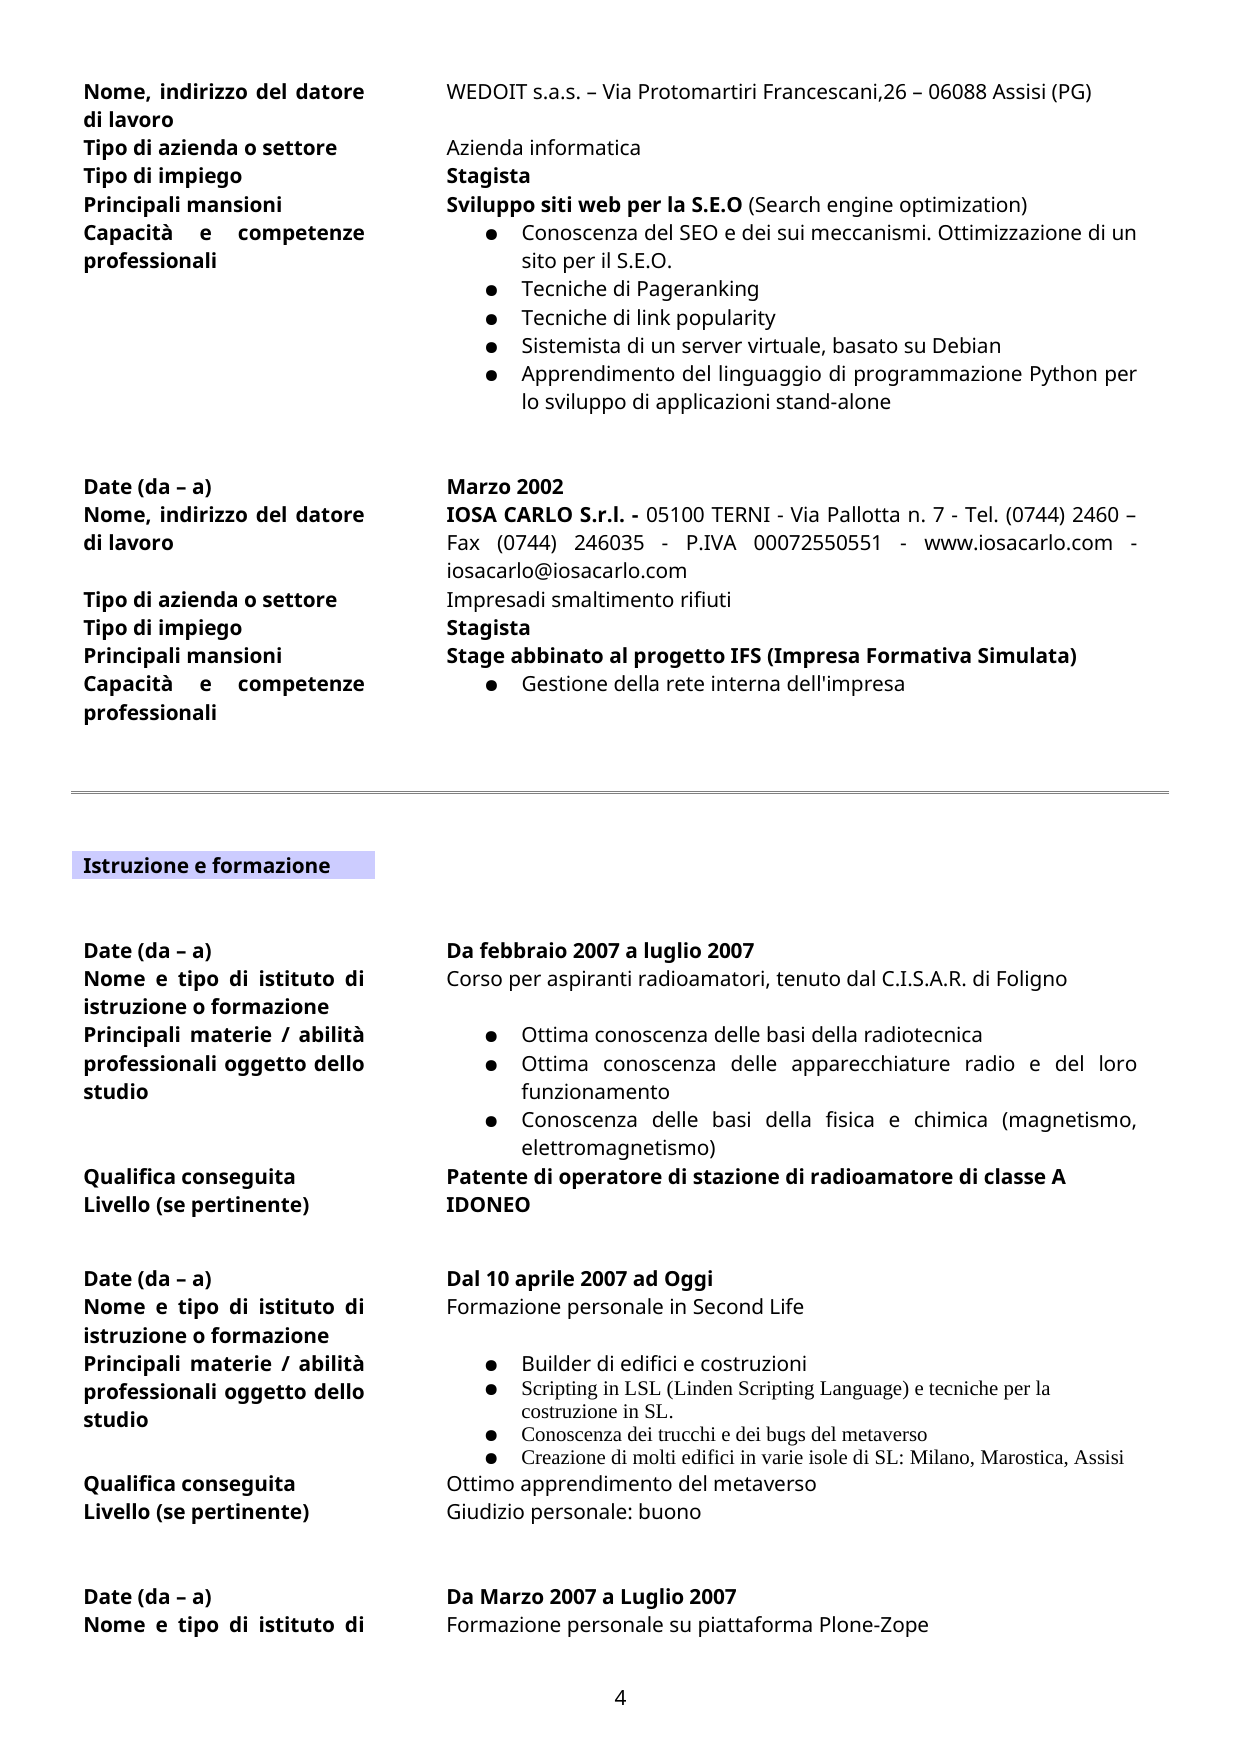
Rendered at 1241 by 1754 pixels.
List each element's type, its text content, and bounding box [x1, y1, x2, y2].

table_cell Stage abbinato al progetto IFS (Impresa Formativa Simulata) [435, 641, 1149, 669]
table_cell Ottimo apprendimento del metaverso [435, 1469, 1149, 1497]
table_cell Nome e tipo di istituto di [72, 1610, 376, 1639]
table_cell [376, 190, 435, 218]
table_cell Formazione personale in Second Life [435, 1293, 1149, 1349]
table_cell Azienda informatica [435, 133, 1149, 161]
table_cell Sviluppo siti web per la S.E.O (Search engine optimization) [435, 190, 1149, 218]
table_cell [376, 161, 435, 190]
table_cell Principali materie / abilità professionali oggetto dello studio [72, 1349, 376, 1469]
table_cell Nome, indirizzo del datore di lavoro [72, 500, 376, 585]
table_header Date (da – a) [72, 1264, 376, 1292]
table_cell Capacità e competenze professionali [72, 218, 376, 416]
table_cell [376, 641, 435, 669]
table_cell IOSA CARLO S.r.l. - 05100 TERNI - Via Pallotta n. 7 - Tel. (0744) 2460 – Fax (0744) 246035 - P.IVA 00072550551 - www.iosacarlo.com - iosacarlo@iosacarlo.com [435, 500, 1149, 585]
table_header [376, 472, 435, 500]
table_cell [376, 670, 435, 726]
table_cell Ottima conoscenza delle basi della radiotecnica Ottima conoscenza delle apparecchiature radio e del loro funzionamento Conoscenza delle basi della fisica e chimica (magnetismo, elettromagnetismo) [435, 1021, 1149, 1162]
table_cell [376, 1469, 435, 1497]
table_cell Stagista [435, 161, 1149, 190]
table_cell Giudizio personale: buono [435, 1498, 1149, 1526]
table_cell Impresadi smaltimento rifiuti [435, 585, 1149, 613]
table_header Date (da – a) [72, 472, 376, 500]
table_cell [376, 77, 435, 133]
table_cell Tipo di impiego [72, 161, 376, 190]
table_header Dal 10 aprile 2007 ad Oggi [435, 1264, 1149, 1292]
table_header Marzo 2002 [435, 472, 1149, 500]
table_header [376, 1582, 435, 1610]
table_header Date (da – a) [72, 936, 376, 964]
table_cell Tipo di azienda o settore [72, 133, 376, 161]
table_cell Nome e tipo di istituto di istruzione o formazione [72, 964, 376, 1021]
table_cell [376, 1349, 435, 1469]
table_cell Tipo di impiego [72, 613, 376, 641]
table_cell Principali materie / abilità professionali oggetto dello studio [72, 1021, 376, 1162]
table_cell IDONEO [435, 1190, 1149, 1218]
table_cell Principali mansioni [72, 641, 376, 669]
table_cell Livello (se pertinente) [72, 1498, 376, 1526]
table_cell [376, 585, 435, 613]
table_cell [376, 133, 435, 161]
table_cell [376, 1162, 435, 1190]
table_cell Tipo di azienda o settore [72, 585, 376, 613]
table_cell Capacità e competenze professionali [72, 670, 376, 726]
table_cell [376, 1498, 435, 1526]
table_cell Builder di edifici e costruzioni Scripting in LSL (Linden Scripting Language) e tecniche per la costruzione in SL. Conoscenza dei trucchi e dei bugs del metaverso Creazione di molti edifici in varie isole di SL: Milano, Marostica, Assisi [435, 1349, 1149, 1469]
table_cell [376, 964, 435, 1021]
table_cell Livello (se pertinente) [72, 1190, 376, 1218]
table_cell [376, 1610, 435, 1639]
table_header Istruzione e formazione [72, 851, 375, 879]
table_cell [376, 218, 435, 416]
table_cell [376, 613, 435, 641]
table_cell Nome, indirizzo del datore di lavoro [72, 77, 376, 133]
table_cell [376, 1021, 435, 1162]
table_cell Qualifica conseguita [72, 1162, 376, 1190]
table_cell [376, 1293, 435, 1349]
table_header Da febbraio 2007 a luglio 2007 [435, 936, 1149, 964]
table_cell [376, 1190, 435, 1218]
table_header [376, 936, 435, 964]
table_header Date (da – a) [72, 1582, 376, 1610]
table_cell Principali mansioni [72, 190, 376, 218]
table_cell Stagista [435, 613, 1149, 641]
table_cell WEDOIT s.a.s. – Via Protomartiri Francescani,26 – 06088 Assisi (PG) [435, 77, 1149, 133]
table_cell Gestione della rete interna dell'impresa [435, 670, 1149, 726]
table_cell Formazione personale su piattaforma Plone-Zope [435, 1610, 1149, 1639]
table_cell Conoscenza del SEO e dei sui meccanismi. Ottimizzazione di un sito per il S.E.O. Tecniche di Pageranking Tecniche di link popularity Sistemista di un server virtuale, basato su Debian Apprendimento del linguaggio di programmazione Python per lo sviluppo di applicazioni stand-alone [435, 218, 1149, 416]
table_header [376, 1264, 435, 1292]
table_header Da Marzo 2007 a Luglio 2007 [435, 1582, 1149, 1610]
table_cell Corso per aspiranti radioamatori, tenuto dal C.I.S.A.R. di Foligno [435, 964, 1149, 1021]
table_cell Nome e tipo di istituto di istruzione o formazione [72, 1293, 376, 1349]
table_cell Qualifica conseguita [72, 1469, 376, 1497]
table_cell [376, 500, 435, 585]
table_cell Patente di operatore di stazione di radioamatore di classe A [435, 1162, 1149, 1190]
